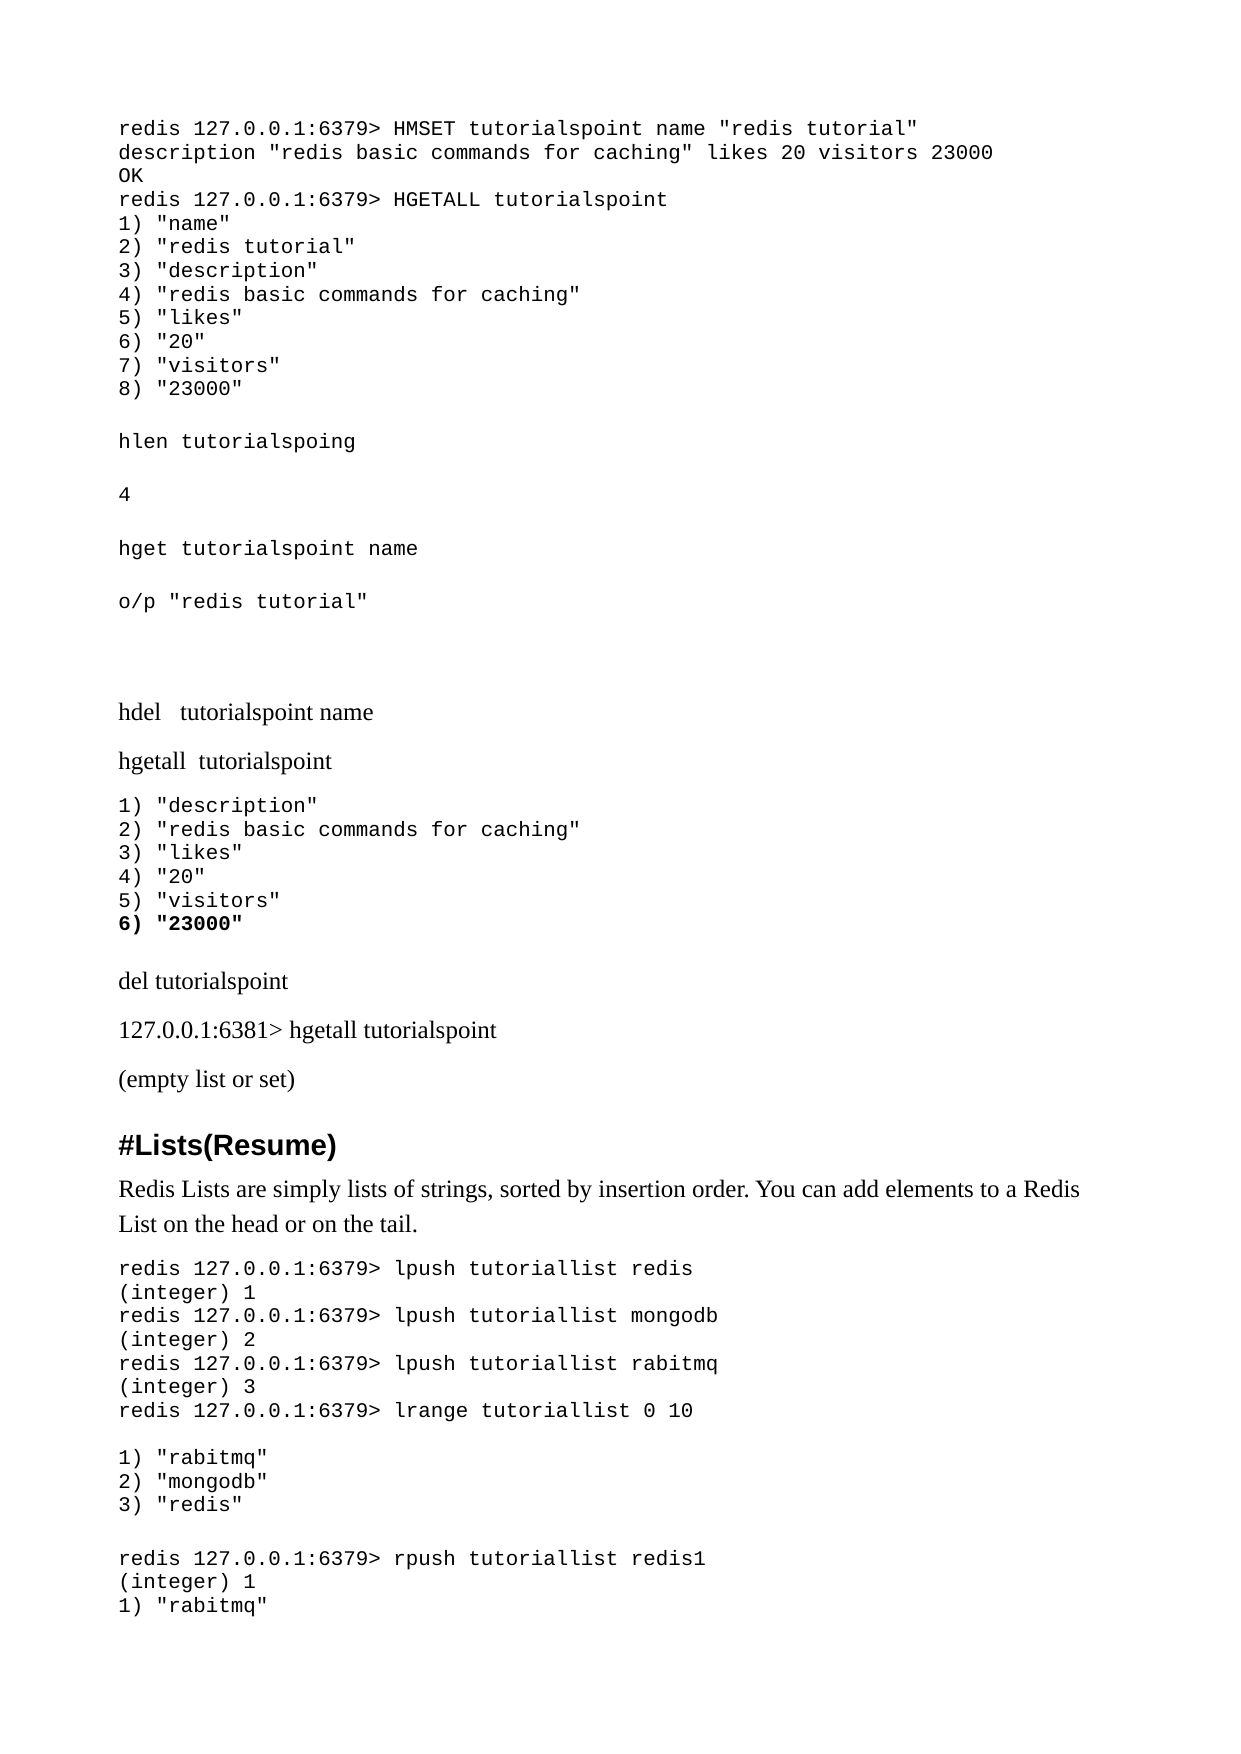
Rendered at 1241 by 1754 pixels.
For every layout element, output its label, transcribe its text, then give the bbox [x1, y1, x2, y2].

text redis 127.0.0.1:6379> HMSET tutorialspoint name "redis tutorial" [118, 118, 1122, 142]
text 5) "visitors" [118, 890, 1122, 913]
text 1) "rabitmq" [118, 1447, 1122, 1471]
text 4) "20" [118, 866, 1122, 890]
text (integer) 1 [118, 1282, 1122, 1305]
text Redis Lists are simply lists of strings, sorted by insertion order. You can add elements to a Redis List on the head or on the tail. [118, 1174, 1122, 1238]
text 6) "23000" [118, 913, 1122, 937]
text redis 127.0.0.1:6379> lpush tutoriallist rabitmq [118, 1353, 1122, 1376]
subtitle #Lists(Resume) [118, 1128, 1122, 1162]
text OK [118, 165, 1122, 189]
text 4) "redis basic commands for caching" [118, 284, 1122, 307]
text 2) "redis tutorial" [118, 236, 1122, 260]
text 3) "description" [118, 260, 1122, 284]
text 2) "mongodb" [118, 1471, 1122, 1494]
text 1) "name" [118, 213, 1122, 236]
text 127.0.0.1:6381> hgetall tutorialspoint [118, 1016, 1122, 1044]
text hdel tutorialspoint name [118, 697, 1122, 726]
text redis 127.0.0.1:6379> lpush tutoriallist redis [118, 1258, 1122, 1282]
text (empty list or set) [118, 1064, 1122, 1093]
text 3) "redis" [118, 1494, 1122, 1518]
text 3) "likes" [118, 842, 1122, 866]
text 1) "description" [118, 795, 1122, 819]
text redis 127.0.0.1:6379> HGETALL tutorialspoint [118, 189, 1122, 213]
text hgetall tutorialspoint [118, 746, 1122, 775]
text 7) "visitors" [118, 354, 1122, 378]
text (integer) 1 [118, 1571, 1122, 1595]
text 1) "rabitmq" [118, 1595, 1122, 1618]
text redis 127.0.0.1:6379> lrange tutoriallist 0 10 [118, 1400, 1122, 1423]
text redis 127.0.0.1:6379> lpush tutoriallist mongodb [118, 1305, 1122, 1329]
text 2) "redis basic commands for caching" [118, 819, 1122, 842]
text 4 [118, 484, 1122, 508]
text hget tutorialspoint name [118, 538, 1122, 561]
text (integer) 2 [118, 1329, 1122, 1353]
text hlen tutorialspoing [118, 431, 1122, 455]
text 6) "20" [118, 331, 1122, 354]
text redis 127.0.0.1:6379> rpush tutoriallist redis1 [118, 1548, 1122, 1571]
text description "redis basic commands for caching" likes 20 visitors 23000 [118, 142, 1122, 165]
text 5) "likes" [118, 307, 1122, 331]
text (integer) 3 [118, 1376, 1122, 1400]
text del tutorialspoint [118, 966, 1122, 995]
text o/p "redis tutorial" [118, 591, 1122, 614]
text 8) "23000" [118, 378, 1122, 402]
